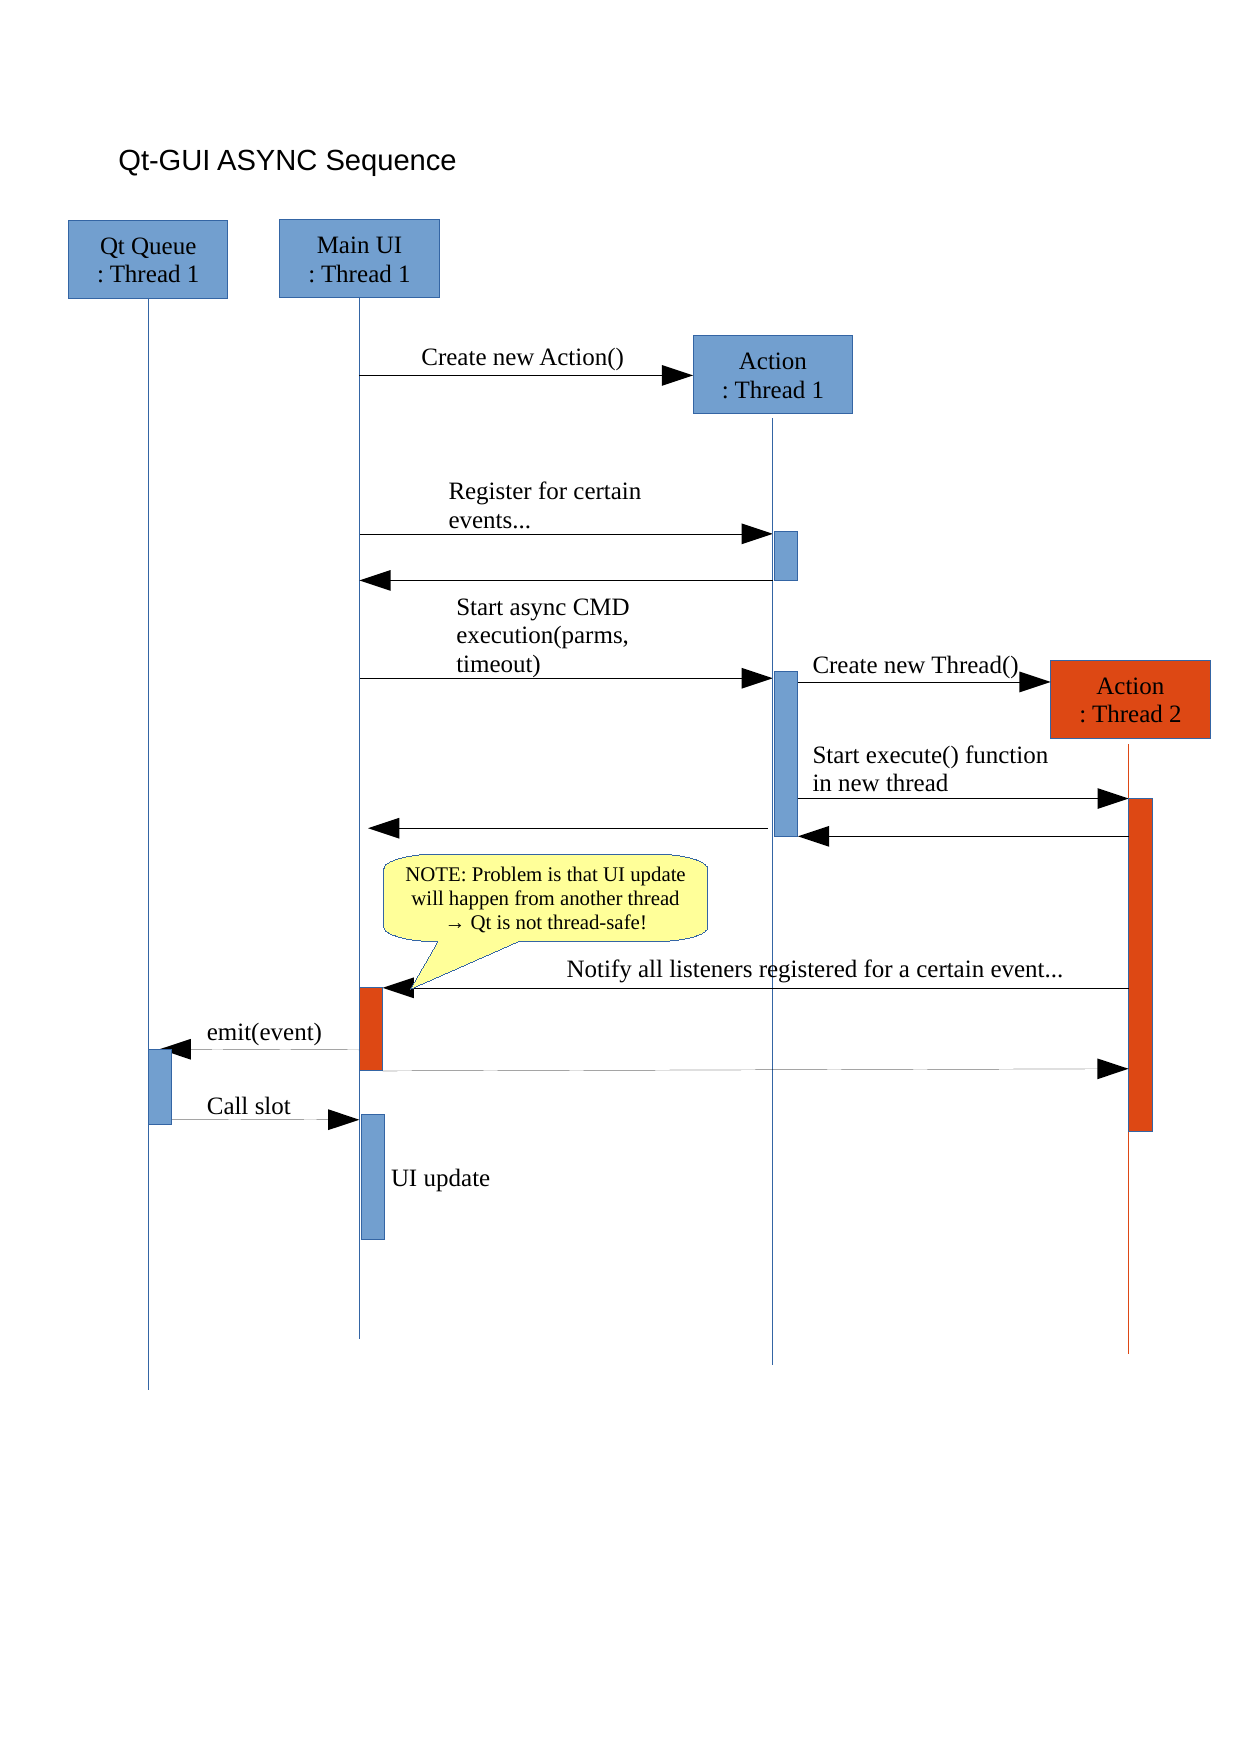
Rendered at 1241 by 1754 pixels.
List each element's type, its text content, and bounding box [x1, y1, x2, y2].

subtitle Qt-GUI ASYNC Sequence [118, 143, 1122, 177]
